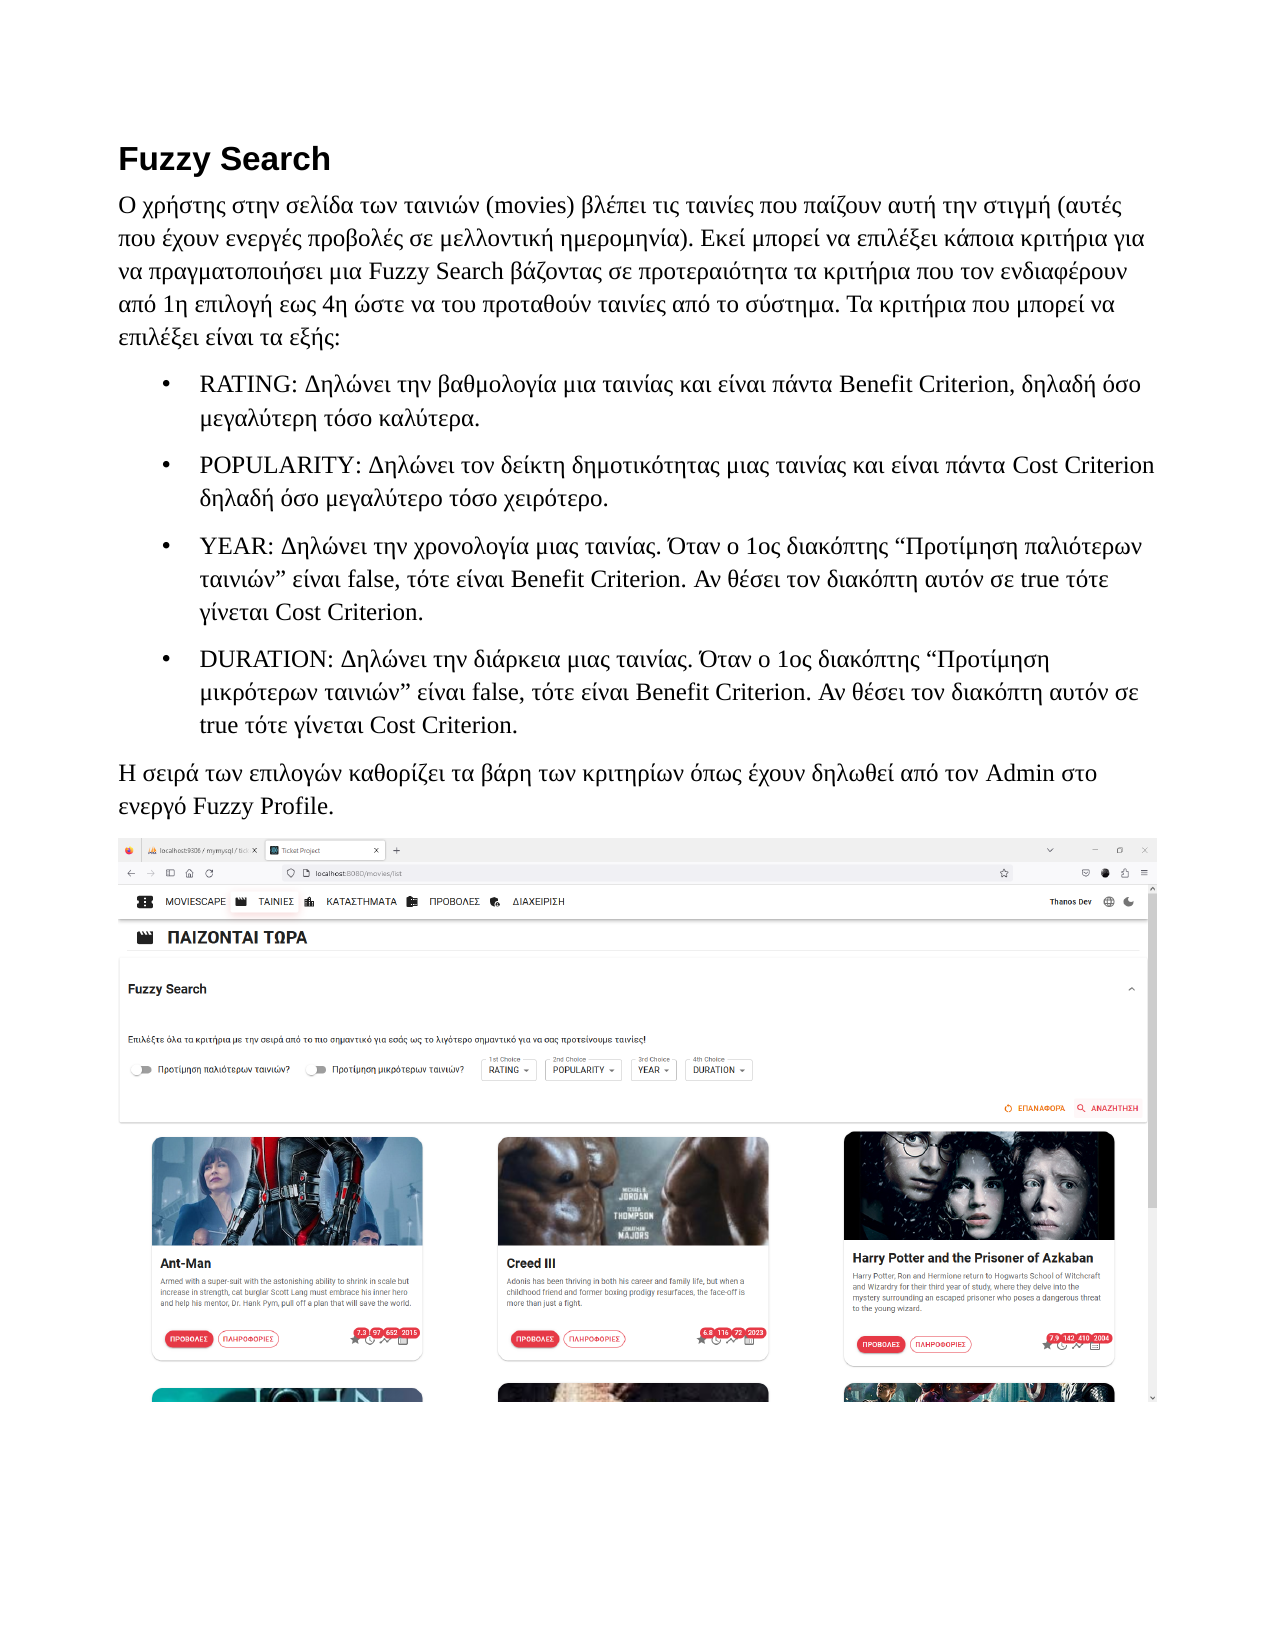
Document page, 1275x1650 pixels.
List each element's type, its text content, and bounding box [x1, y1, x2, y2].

list YEAR: Δηλώνει την χρονολογία μιας ταινίας. Όταν ο 1ος διακόπτης “Προτίμηση παλιότερων ταινιών” είναι false, τότε είναι Benefit Criterion. Αν θέσει τον διακόπτη αυτόν σε true τότε γίνεται Cost Criterion. [162, 531, 1157, 626]
text Η σειρά των επιλογών καθορίζει τα βάρη των κριτηρίων όπως έχουν δηλωθεί από τον Admin στο ενεργό Fuzzy Profile. [118, 758, 1157, 820]
list RATING: Δηλώνει την βαθμολογία μια ταινίας και είναι πάντα Benefit Criterion, δηλαδή όσο μεγαλύτερη τόσο καλύτερα. [162, 369, 1157, 431]
subtitle Fuzzy Search [118, 139, 1157, 177]
picture [118, 838, 1157, 1402]
list DURATION: Δηλώνει την διάρκεια μιας ταινίας. Όταν ο 1ος διακόπτης “Προτίμηση μικρότερων ταινιών” είναι false, τότε είναι Benefit Criterion. Αν θέσει τον διακόπτη αυτόν σε true τότε γίνεται Cost Criterion. [162, 644, 1157, 739]
text Ο χρήστης στην σελίδα των ταινιών (movies) βλέπει τις ταινίες που παίζουν αυτή την στιγμή (αυτές που έχουν ενεργές προβολές σε μελλοντική ημερομηνία). Εκεί μπορεί να επιλέξει κάποια κριτήρια για να πραγματοποιήσει μια Fuzzy Search βάζοντας σε προτεραιότητα τα κριτήρια που τον ενδιαφέρουν από 1η επιλογή εως 4η ώστε να του προταθούν ταινίες από το σύστημα. Τα κριτήρια που μπορεί να επιλέξει είναι τα εξής: [118, 190, 1157, 351]
list POPULARITY: Δηλώνει τον δείκτη δημοτικότητας μιας ταινίας και είναι πάντα Cost Criterion δηλαδή όσο μεγαλύτερο τόσο χειρότερο. [162, 450, 1157, 512]
